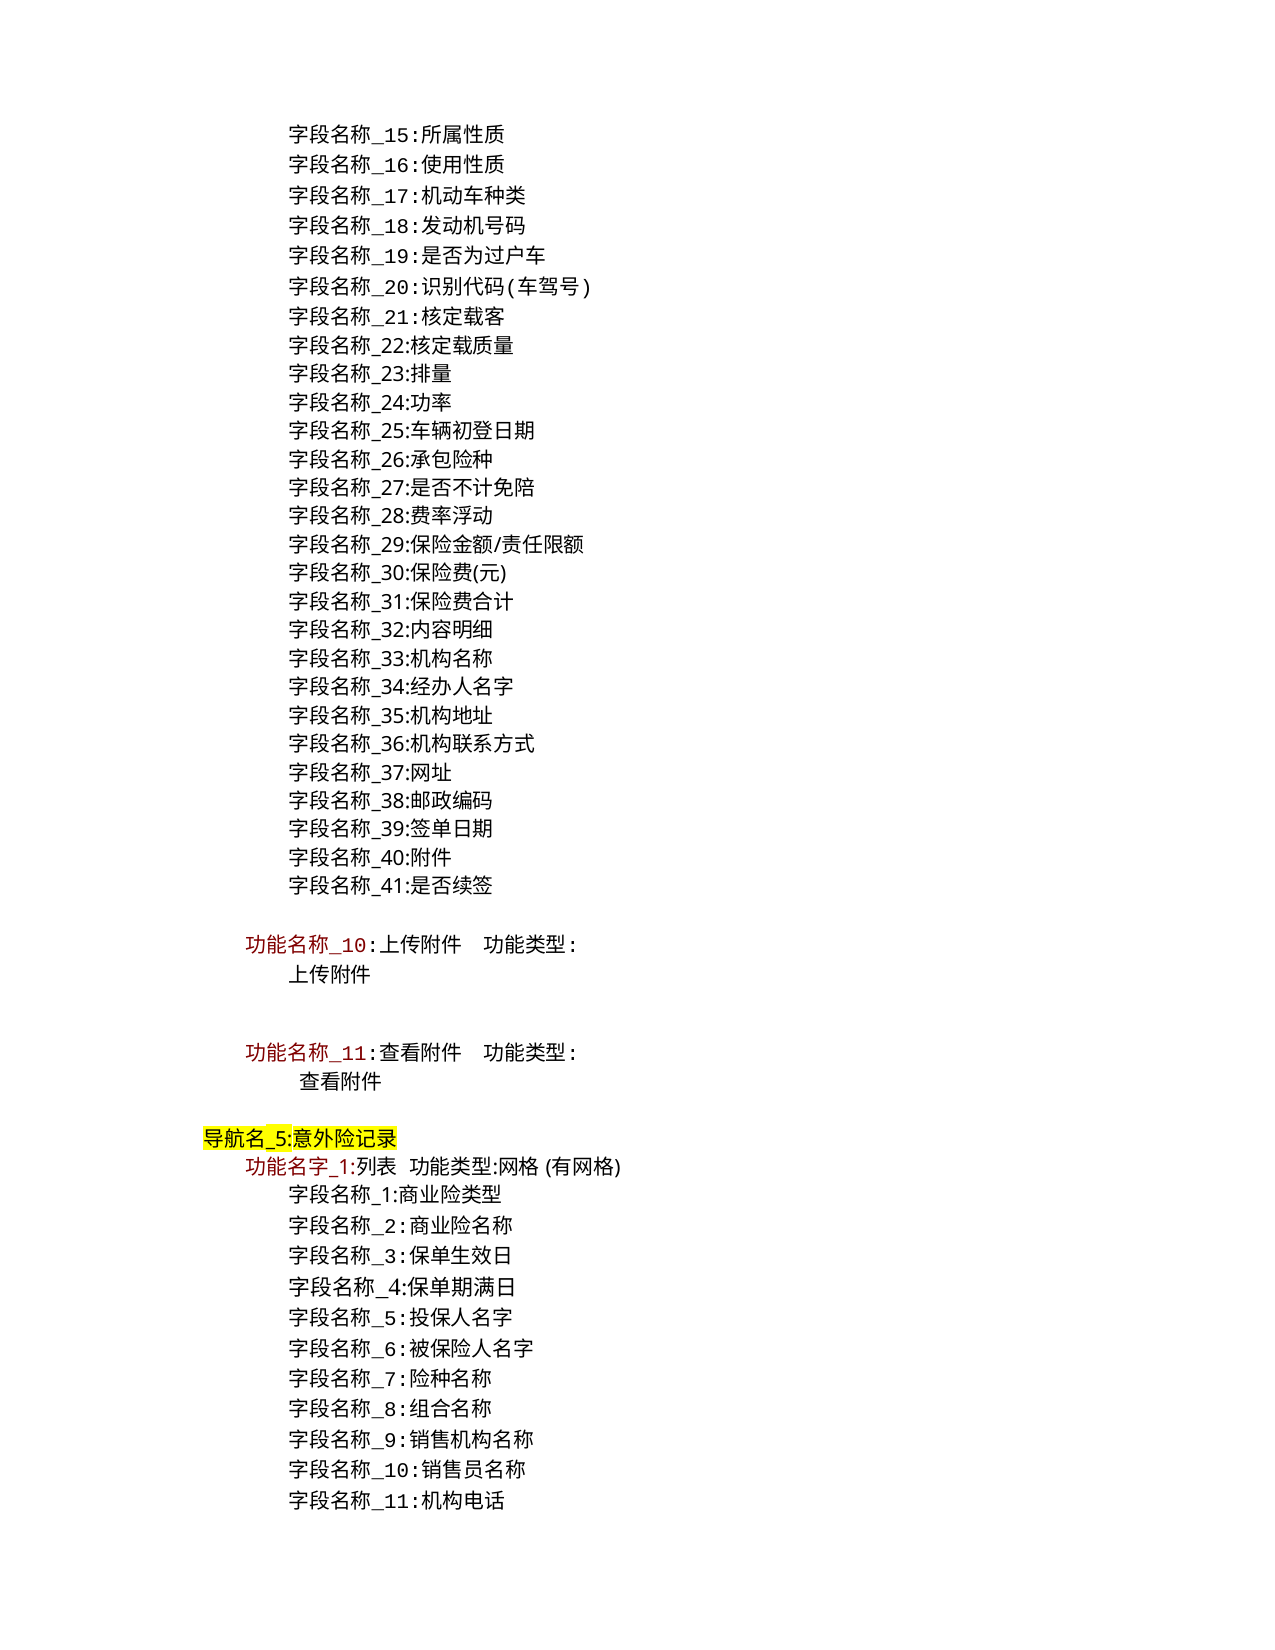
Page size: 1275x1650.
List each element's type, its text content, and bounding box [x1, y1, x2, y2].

text 字段名称_32:内容明细 [118, 615, 1157, 644]
text 字段名称_30:保险费(元) [118, 558, 1157, 587]
text 字段名称_2:商业险名称 [118, 1209, 1157, 1239]
text 上传附件 [118, 959, 1157, 989]
text 字段名称_10:销售员名称 [118, 1453, 1157, 1484]
text 字段名称_3:保单生效日 [118, 1239, 1157, 1270]
text 字段名称_22:核定载质量 [118, 331, 1157, 359]
text 字段名称_24:功率 [118, 388, 1157, 416]
text 字段名称_23:排量 [118, 359, 1157, 388]
text 查看附件 [118, 1067, 1157, 1095]
text 字段名称_5:投保人名字 [118, 1301, 1157, 1332]
text 字段名称_20:识别代码(车驾号) [118, 270, 1157, 301]
text 字段名称_40:附件 [118, 843, 1157, 871]
text 字段名称_37:网址 [118, 758, 1157, 786]
text 字段名称_27:是否不计免陪 [118, 473, 1157, 502]
text 字段名称_7:险种名称 [118, 1362, 1157, 1393]
text 字段名称_26:承包险种 [118, 445, 1157, 473]
text 导航名_5:意外险记录 [118, 1124, 1157, 1152]
text 字段名称_33:机构名称 [118, 644, 1157, 672]
text 字段名称_28:费率浮动 [118, 502, 1157, 530]
text 功能名字_1:列表 功能类型:网格 (有网格) [118, 1152, 1157, 1181]
text 字段名称_11:机构电话 [118, 1484, 1157, 1514]
text 字段名称_17:机动车种类 [118, 179, 1157, 209]
text 字段名称_1:商业险类型 [118, 1181, 1157, 1209]
text 字段名称_8:组合名称 [118, 1393, 1157, 1423]
text 字段名称_38:邮政编码 [118, 786, 1157, 814]
text 字段名称_35:机构地址 [118, 701, 1157, 729]
text 字段名称_34:经办人名字 [118, 672, 1157, 701]
text 字段名称_31:保险费合计 [118, 587, 1157, 615]
text 字段名称_18:发动机号码 [118, 209, 1157, 240]
text 字段名称_39:签单日期 [118, 814, 1157, 843]
text 字段名称_25:车辆初登日期 [118, 416, 1157, 445]
text 字段名称_16:使用性质 [118, 148, 1157, 179]
text 字段名称_15:所属性质 [118, 118, 1157, 148]
text 功能名称_11:查看附件 功能类型: [118, 1036, 1157, 1067]
text 字段名称_19:是否为过户车 [118, 240, 1157, 270]
text 字段名称_41:是否续签 [118, 871, 1157, 900]
text 字段名称_29:保险金额/责任限额 [118, 530, 1157, 558]
text 功能名称_10:上传附件 功能类型: [118, 928, 1157, 959]
text 字段名称_21:核定载客 [118, 301, 1157, 331]
text 字段名称_4:保单期满日 [118, 1270, 1157, 1301]
text 字段名称_6:被保险人名字 [118, 1332, 1157, 1362]
text 字段名称_36:机构联系方式 [118, 729, 1157, 758]
text 字段名称_9:销售机构名称 [118, 1423, 1157, 1453]
